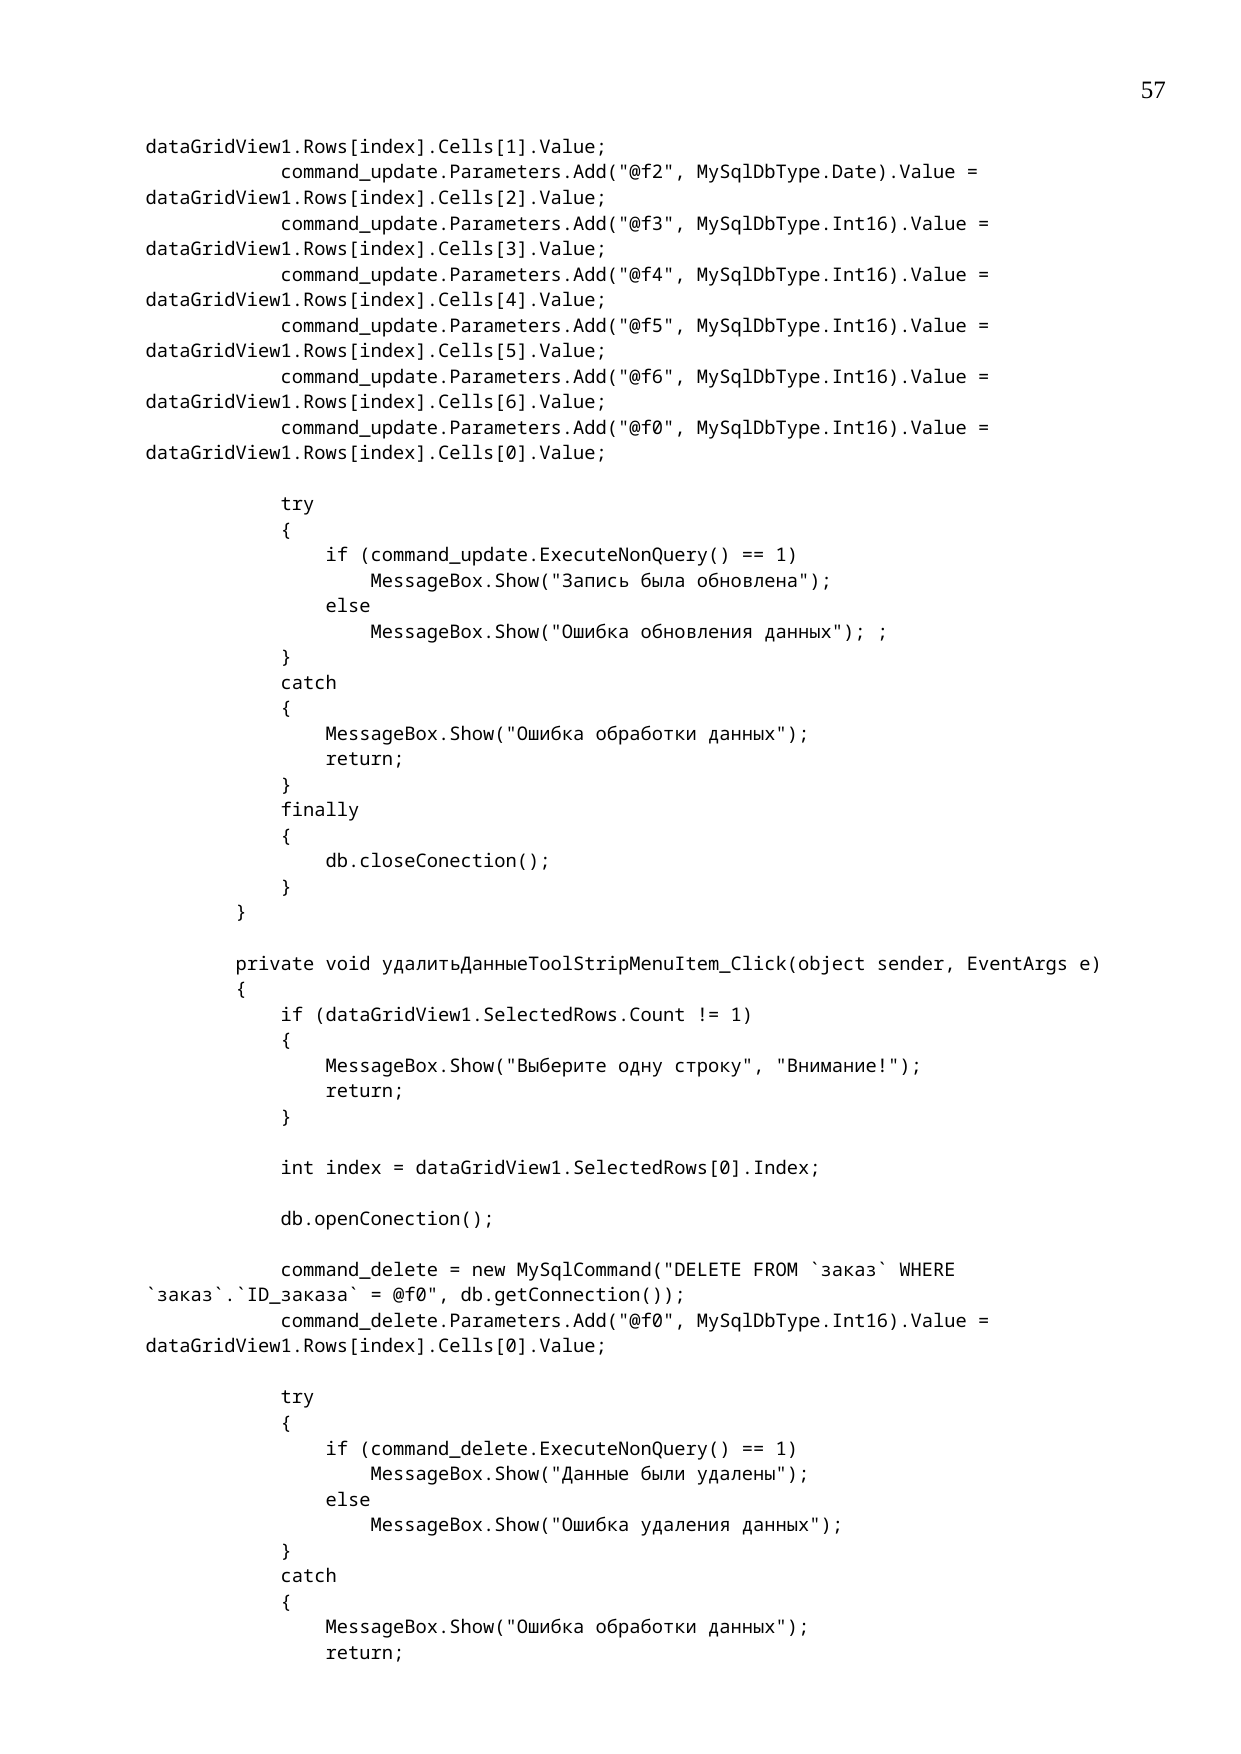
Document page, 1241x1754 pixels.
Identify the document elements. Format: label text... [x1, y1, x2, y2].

text catch [145, 669, 1166, 695]
text command_update.Parameters.Add("@f0", MySqlDbType.Int16).Value = dataGridView1.Rows[index].Cells[0].Value; [145, 414, 1166, 465]
text { [145, 516, 1166, 542]
text return; [145, 746, 1166, 771]
text finally [145, 797, 1166, 822]
text MessageBox.Show("Oшибка удаления данных"); [145, 1511, 1166, 1537]
text MessageBox.Show("Oшибка обработки данных"); [145, 1613, 1166, 1639]
text db.openConection(); [145, 1205, 1166, 1231]
text command_delete.Parameters.Add("@f0", MySqlDbType.Int16).Value = dataGridView1.Rows[index].Cells[0].Value; [145, 1307, 1166, 1358]
text { [145, 1026, 1166, 1052]
text } [145, 771, 1166, 797]
text command_delete = new MySqlCommand("DELETE FROM `заказ` WHERE `заказ`.`ID_заказа` = @f0", db.getConnection()); [145, 1256, 1166, 1307]
text else [145, 1486, 1166, 1511]
text if (command_update.ExecuteNonQuery() == 1) [145, 542, 1166, 567]
text MessageBox.Show("Oшибка обновления данных"); ; [145, 618, 1166, 644]
text return; [145, 1639, 1166, 1664]
text else [145, 593, 1166, 618]
text try [145, 1384, 1166, 1409]
text MessageBox.Show("Выберите одну строку", "Внимание!"); [145, 1052, 1166, 1077]
text } [145, 1103, 1166, 1128]
text command_update.Parameters.Add("@f4", MySqlDbType.Int16).Value = dataGridView1.Rows[index].Cells[4].Value; [145, 261, 1166, 312]
text db.closeConection(); [145, 848, 1166, 873]
text } [145, 1537, 1166, 1562]
text MessageBox.Show("Данные были удалены"); [145, 1460, 1166, 1486]
text { [145, 695, 1166, 720]
text { [145, 1588, 1166, 1613]
text } [145, 644, 1166, 669]
text if (command_delete.ExecuteNonQuery() == 1) [145, 1435, 1166, 1460]
text MessageBox.Show("Oшибка обработки данных"); [145, 720, 1166, 746]
text int index = dataGridView1.SelectedRows[0].Index; [145, 1154, 1166, 1179]
text private void удалитьДанныеToolStripMenuItem_Click(object sender, EventArgs e) [145, 950, 1166, 975]
text } [145, 873, 1166, 899]
text { [145, 975, 1166, 1001]
text if (dataGridView1.SelectedRows.Count != 1) [145, 1001, 1166, 1026]
text return; [145, 1077, 1166, 1103]
text catch [145, 1562, 1166, 1588]
text { [145, 822, 1166, 848]
text command_update.Parameters.Add("@f6", MySqlDbType.Int16).Value = dataGridView1.Rows[index].Cells[6].Value; [145, 363, 1166, 414]
text try [145, 491, 1166, 516]
text command_update.Parameters.Add("@f3", MySqlDbType.Int16).Value = dataGridView1.Rows[index].Cells[3].Value; [145, 210, 1166, 261]
text dataGridView1.Rows[index].Cells[1].Value; [145, 133, 1166, 159]
text { [145, 1409, 1166, 1435]
text MessageBox.Show("Запись была обновлена"); [145, 567, 1166, 593]
text command_update.Parameters.Add("@f5", MySqlDbType.Int16).Value = dataGridView1.Rows[index].Cells[5].Value; [145, 312, 1166, 363]
text } [145, 899, 1166, 924]
text command_update.Parameters.Add("@f2", MySqlDbType.Date).Value = dataGridView1.Rows[index].Cells[2].Value; [145, 159, 1166, 210]
